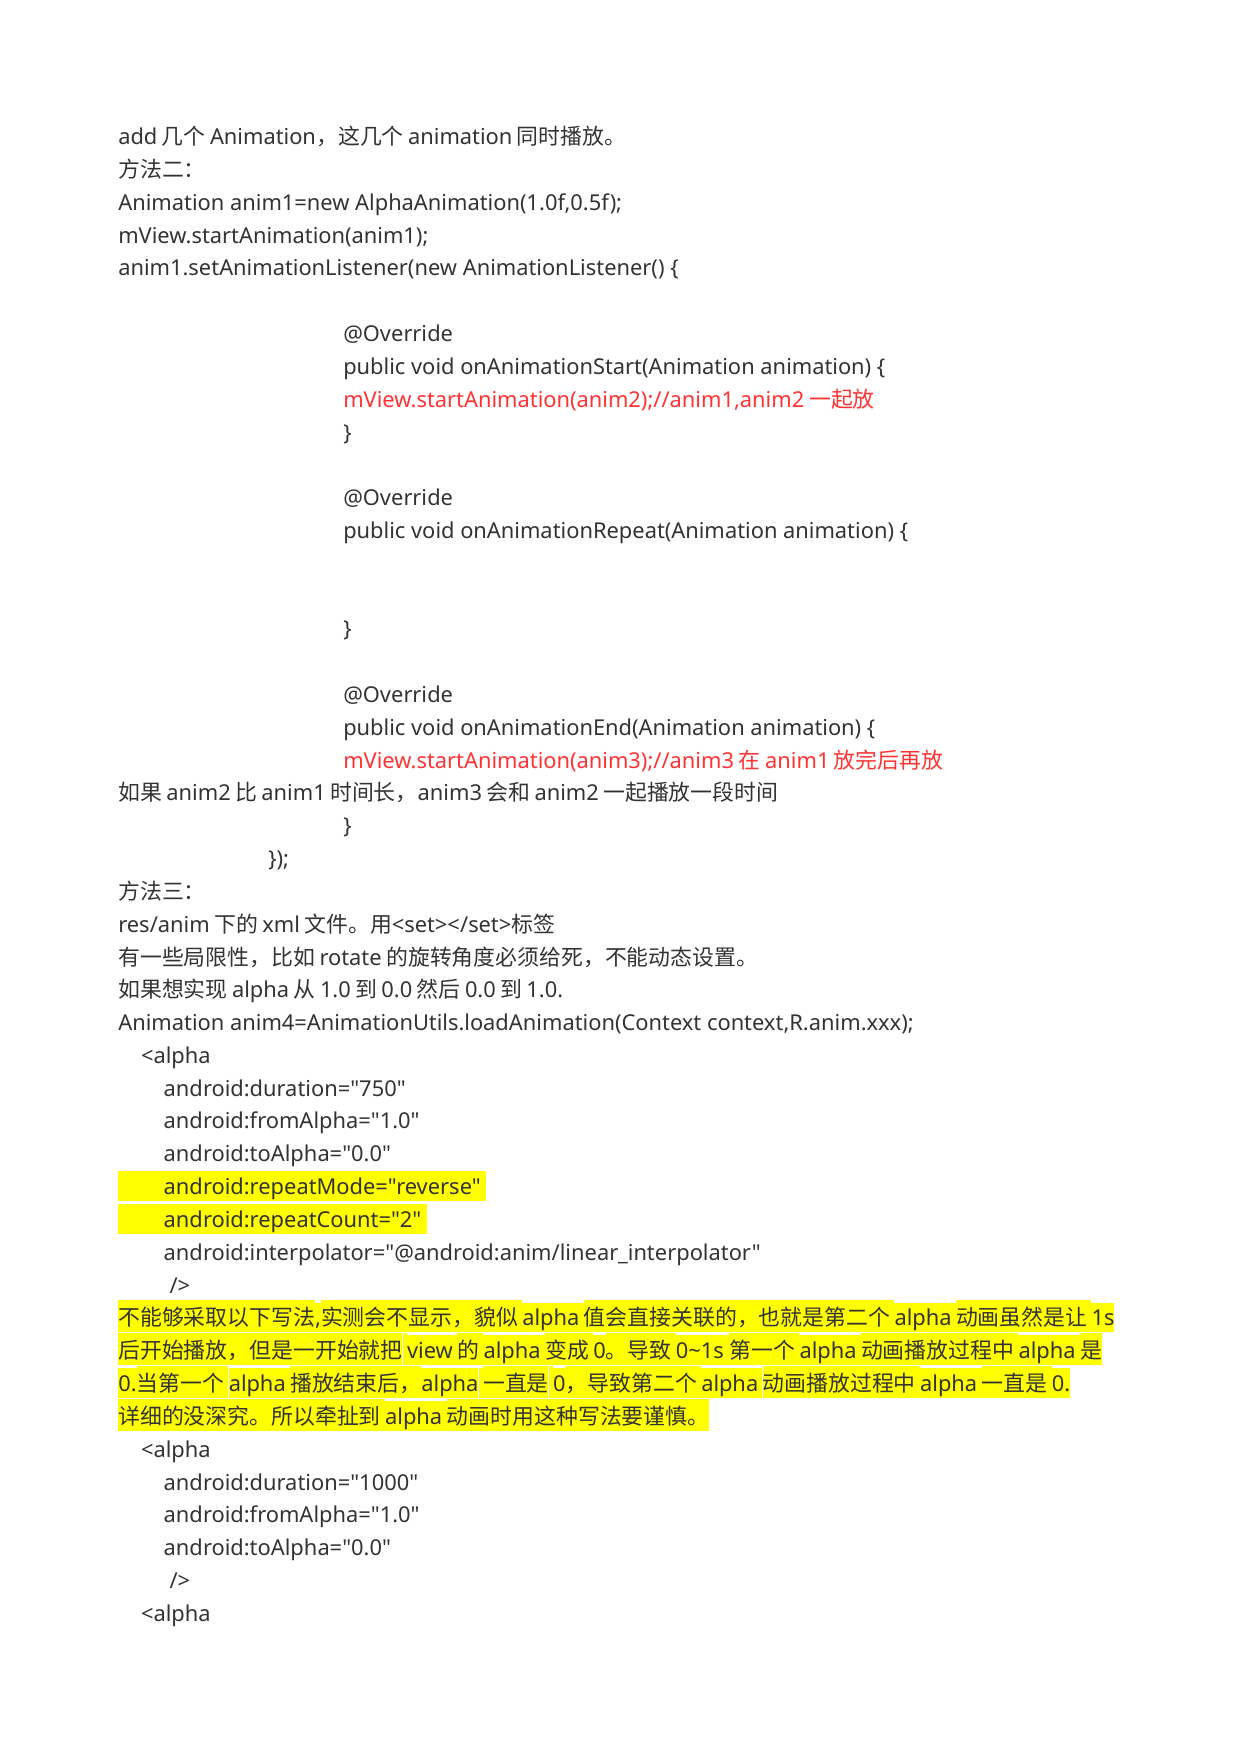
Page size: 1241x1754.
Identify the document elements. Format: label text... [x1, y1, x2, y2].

text mView.startAnimation(anim1); [118, 217, 1122, 249]
text } [118, 610, 1122, 643]
text android:fromAlpha="1.0" [118, 1496, 1122, 1529]
text <alpha [118, 1431, 1122, 1463]
text android:repeatMode="reverse" [118, 1168, 1122, 1201]
text android:duration="750" [118, 1070, 1122, 1102]
text public void onAnimationStart(Animation animation) { [118, 348, 1122, 381]
text 方法二： [118, 151, 1122, 184]
text }); [118, 840, 1122, 873]
text 如果anim2比anim1时间长，anim3会和anim2一起播放一段时间 [118, 774, 1122, 807]
text @Override [118, 676, 1122, 709]
text @Override [118, 315, 1122, 348]
text anim1.setAnimationListener(new AnimationListener() { [118, 249, 1122, 282]
text /> [118, 1267, 1122, 1299]
text android:toAlpha="0.0" [118, 1135, 1122, 1168]
text public void onAnimationEnd(Animation animation) { [118, 709, 1122, 742]
text android:interpolator="@android:anim/linear_interpolator" [118, 1234, 1122, 1267]
text android:fromAlpha="1.0" [118, 1102, 1122, 1135]
text 如果想实现alpha从1.0到0.0然后0.0到1.0. [118, 971, 1122, 1004]
text android:duration="1000" [118, 1463, 1122, 1496]
text <alpha [118, 1595, 1122, 1627]
text <alpha [118, 1037, 1122, 1070]
text Animation anim4=AnimationUtils.loadAnimation(Context context,R.anim.xxx); [118, 1004, 1122, 1037]
text } [118, 413, 1122, 446]
text } [118, 807, 1122, 840]
text android:repeatCount="2" [118, 1201, 1122, 1234]
text res/anim下的xml文件。用<set></set>标签 [118, 906, 1122, 938]
text mView.startAnimation(anim2);//anim1,anim2一起放 [118, 381, 1122, 413]
text android:toAlpha="0.0" [118, 1529, 1122, 1562]
text 详细的没深究。所以牵扯到alpha动画时用这种写法要谨慎。 [118, 1398, 1122, 1431]
text /> [118, 1562, 1122, 1595]
text @Override [118, 479, 1122, 512]
text public void onAnimationRepeat(Animation animation) { [118, 512, 1122, 545]
text mView.startAnimation(anim3);//anim3在anim1放完后再放 [118, 742, 1122, 774]
text add几个Animation，这几个animation同时播放。 [118, 118, 1122, 151]
text 不能够采取以下写法,实测会不显示，貌似alpha值会直接关联的，也就是第二个alpha动画虽然是让1s后开始播放，但是一开始就把view的alpha变成0。导致0~1s 第一个alpha动画播放过程中alpha是0.当第一个alpha播放结束后，alpha一直是0，导致第二个alpha动画播放过程中alpha一直是0. [118, 1299, 1122, 1398]
text 有一些局限性，比如rotate的旋转角度必须给死，不能动态设置。 [118, 938, 1122, 971]
text Animation anim1=new AlphaAnimation(1.0f,0.5f); [118, 184, 1122, 217]
text 方法三： [118, 873, 1122, 906]
